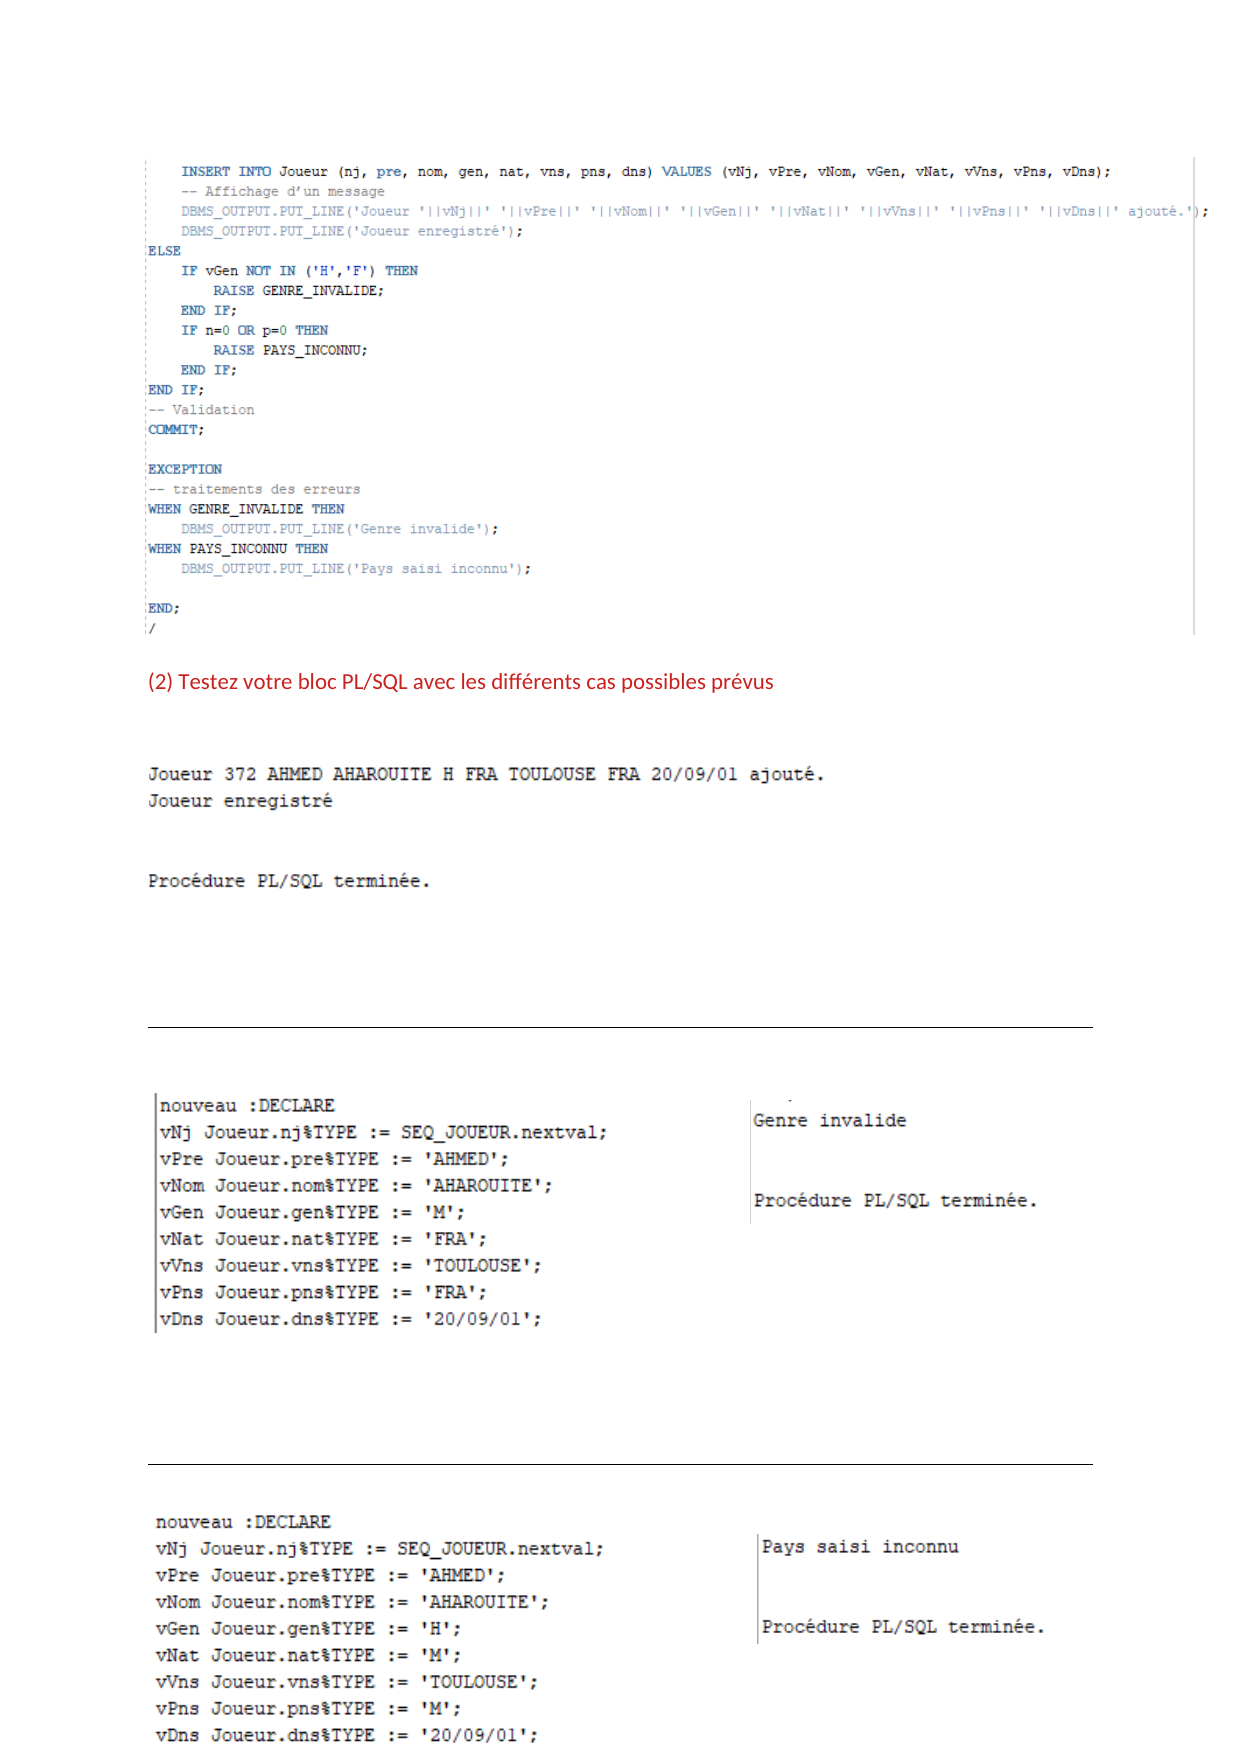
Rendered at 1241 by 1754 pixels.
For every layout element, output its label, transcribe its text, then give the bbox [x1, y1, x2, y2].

picture [153, 1511, 612, 1754]
picture [149, 760, 831, 895]
picture [145, 157, 1211, 635]
text (2) Testez votre bloc PL/SQL avec les différents cas possibles prévus [148, 667, 1093, 695]
picture [154, 1093, 617, 1333]
picture [750, 1100, 1044, 1224]
picture [757, 1534, 1053, 1644]
